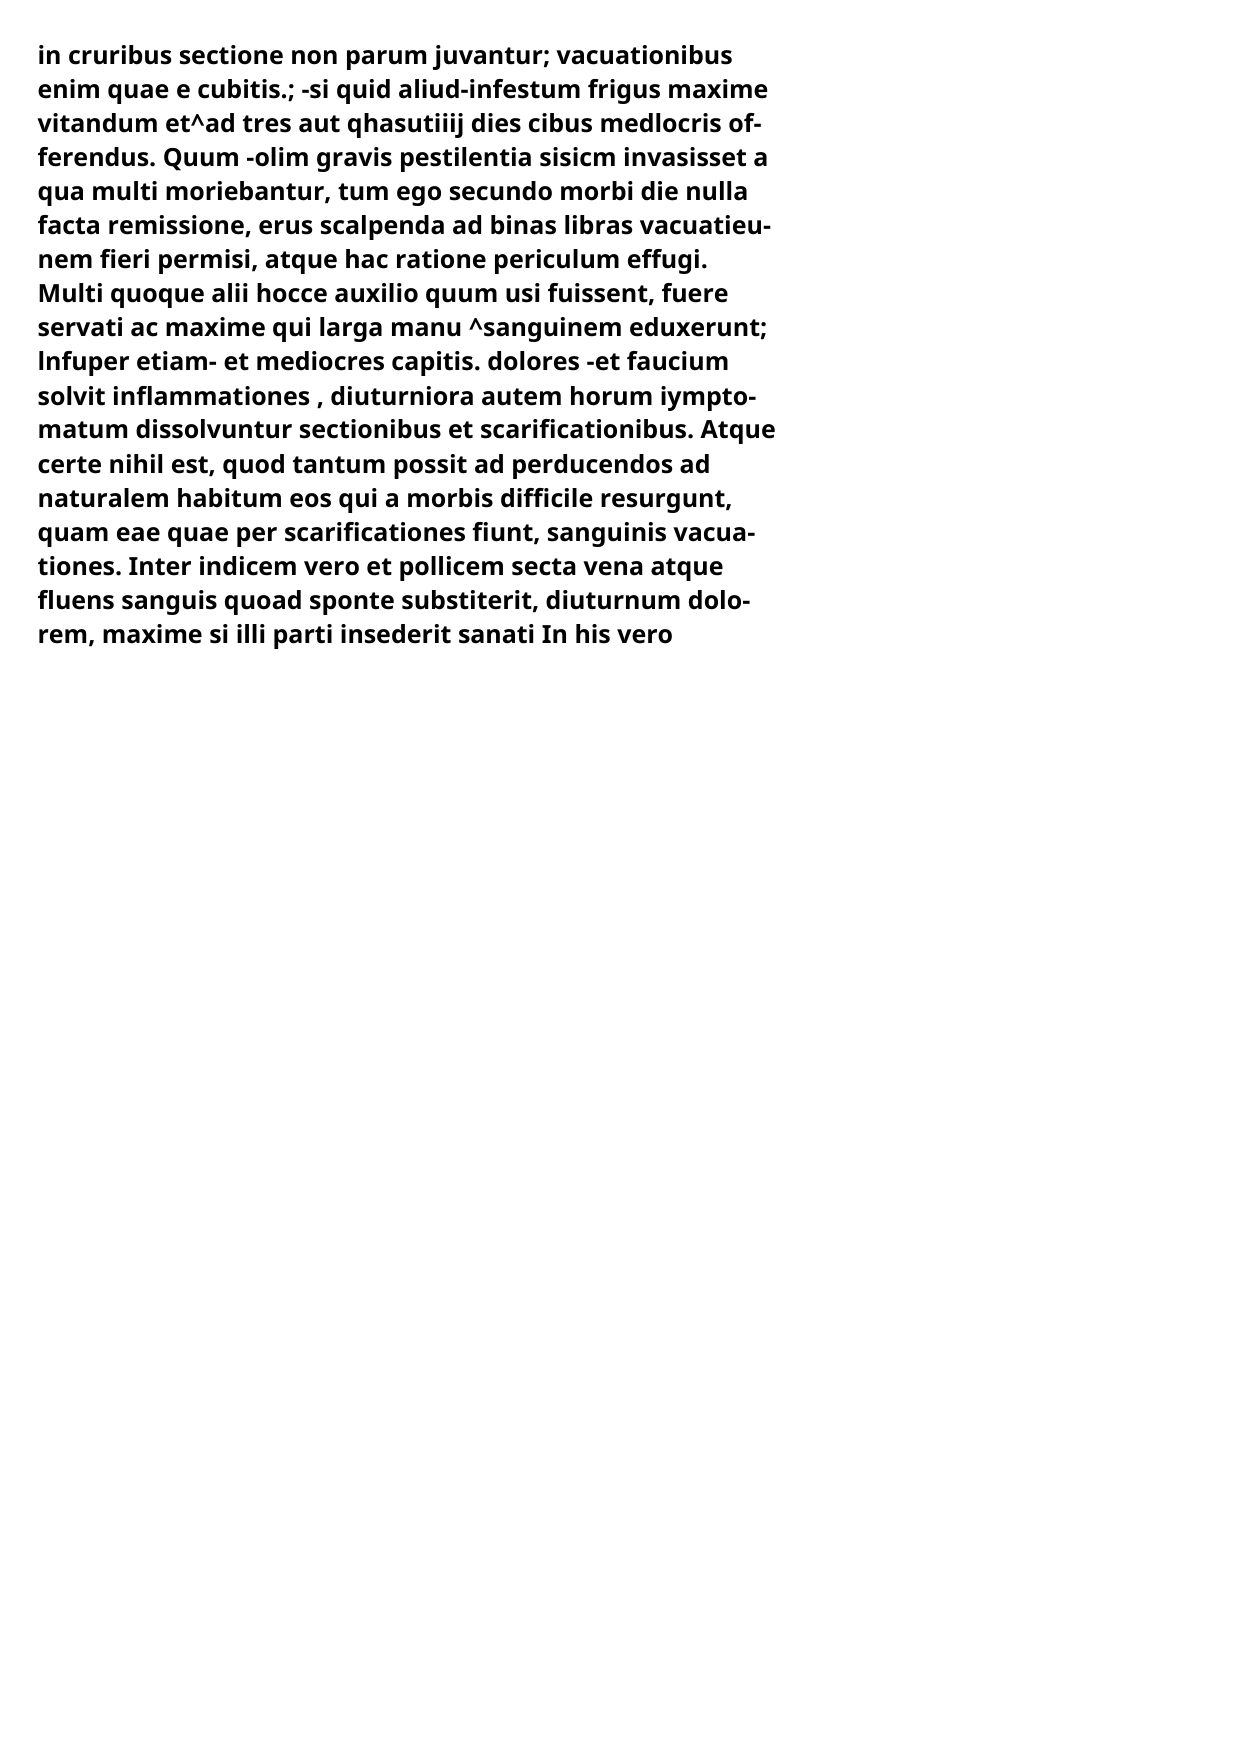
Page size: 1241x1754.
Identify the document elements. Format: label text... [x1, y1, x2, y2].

text in cruribus sectione non parum juvantur; vacuationibus enim quae e cubitis.; -si quid aliud-infestum frigus maxime vitandum et^ad tres aut qhasutiiij dies cibus medlocris of- ferendus. Quum -olim gravis pestilentia sisicm invasisset a qua multi moriebantur, tum ego secundo morbi die nulla facta remissione, erus scalpenda ad binas libras vacuatieu- nem fieri permisi, atque hac ratione periculum effugi. Multi quoque alii hocce auxilio quum usi fuissent, fuere servati ac maxime qui larga manu ^sanguinem eduxerunt; lnfuper etiam- et mediocres capitis. dolores -et faucium solvit inflammationes , diuturniora autem horum iympto- matum dissolvuntur sectionibus et scarificationibus. Atque certe nihil est, quod tantum possit ad perducendos ad naturalem habitum eos qui a morbis difficile resurgunt, quam eae quae per scarificationes fiunt, sanguinis vacua- tiones. Inter indicem vero et pollicem secta vena atque fluens sanguis quoad sponte substiterit, diuturnum dolo- rem, maxime si illi parti insederit sanati In his vero [37, 37, 1203, 651]
